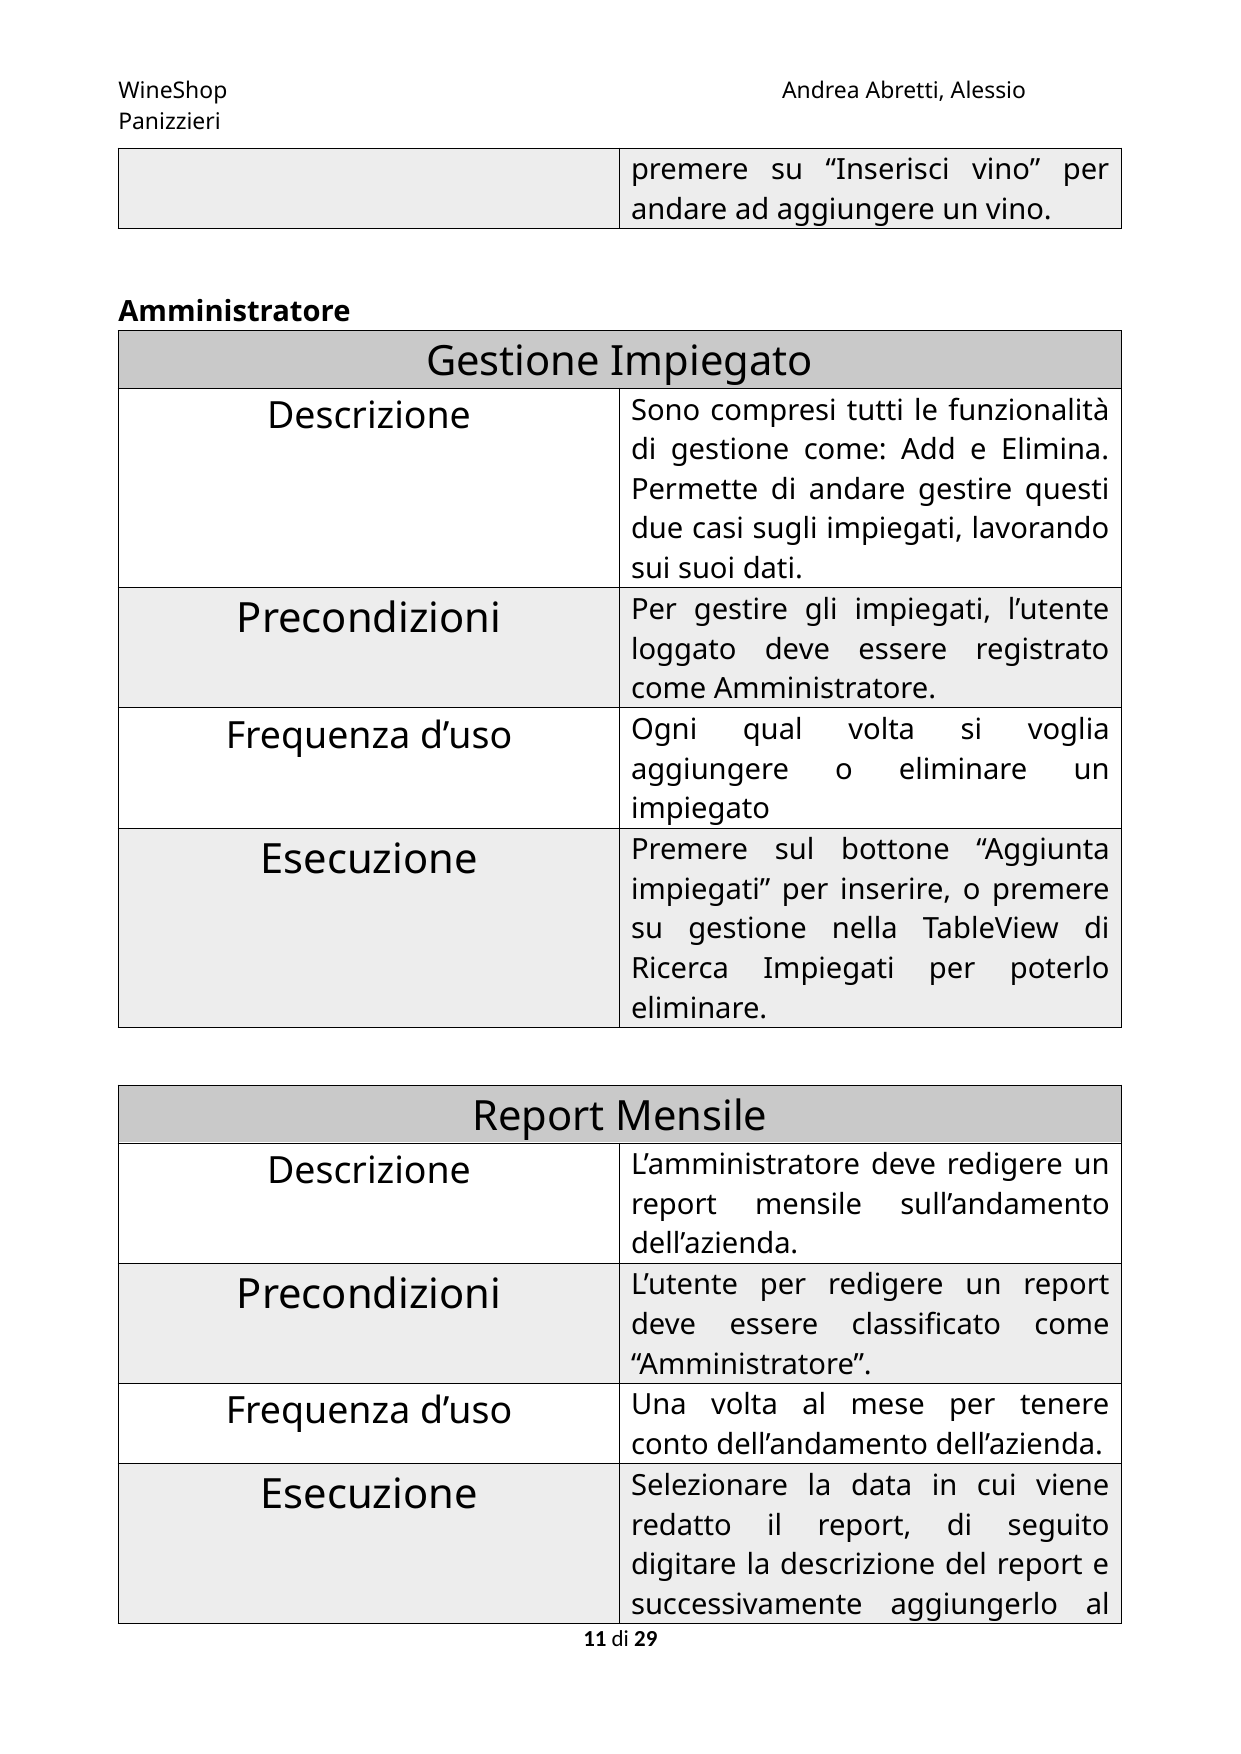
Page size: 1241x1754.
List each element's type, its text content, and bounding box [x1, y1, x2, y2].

table_header Report Mensile [119, 1086, 1121, 1142]
table_cell Una volta al mese per tenere conto dell’andamento dell’azienda. [620, 1384, 1121, 1463]
table_cell Premere sul bottone “Aggiunta impiegati” per inserire, o premere su gestione nella TableView di Ricerca Impiegati per poterlo eliminare. [620, 829, 1121, 1027]
table_cell [119, 149, 619, 228]
table_cell Frequenza d’uso [119, 1384, 619, 1463]
subtitle Amministratore [118, 290, 1122, 329]
table_cell Per gestire gli impiegati, l’utente loggato deve essere registrato come Amministratore. [620, 588, 1121, 707]
table_cell Frequenza d’uso [119, 708, 619, 827]
table_cell Precondizioni [119, 1264, 619, 1383]
table_cell L’utente per redigere un report deve essere classificato come “Amministratore”. [620, 1264, 1121, 1383]
table_cell Esecuzione [119, 1464, 619, 1623]
table_cell Ogni qual volta si voglia aggiungere o eliminare un impiegato [620, 708, 1121, 827]
table_cell Descrizione [119, 1144, 619, 1262]
table_cell Esecuzione [119, 829, 619, 1027]
table_cell Descrizione [119, 389, 619, 587]
table_cell Sono compresi tutti le funzionalità di gestione come: Add e Elimina. Permette di andare gestire questi due casi sugli impiegati, lavorando sui suoi dati. [620, 389, 1121, 587]
table_cell L’amministratore deve redigere un report mensile sull’andamento dell’azienda. [620, 1144, 1121, 1262]
table_cell Precondizioni [119, 588, 619, 707]
table_cell Selezionare la data in cui viene redatto il report, di seguito digitare la descrizione del report e successivamente aggiungerlo al [620, 1464, 1121, 1623]
table_cell premere su “Inserisci vino” per andare ad aggiungere un vino. [620, 149, 1121, 228]
table_header Gestione Impiegato [119, 331, 1121, 388]
